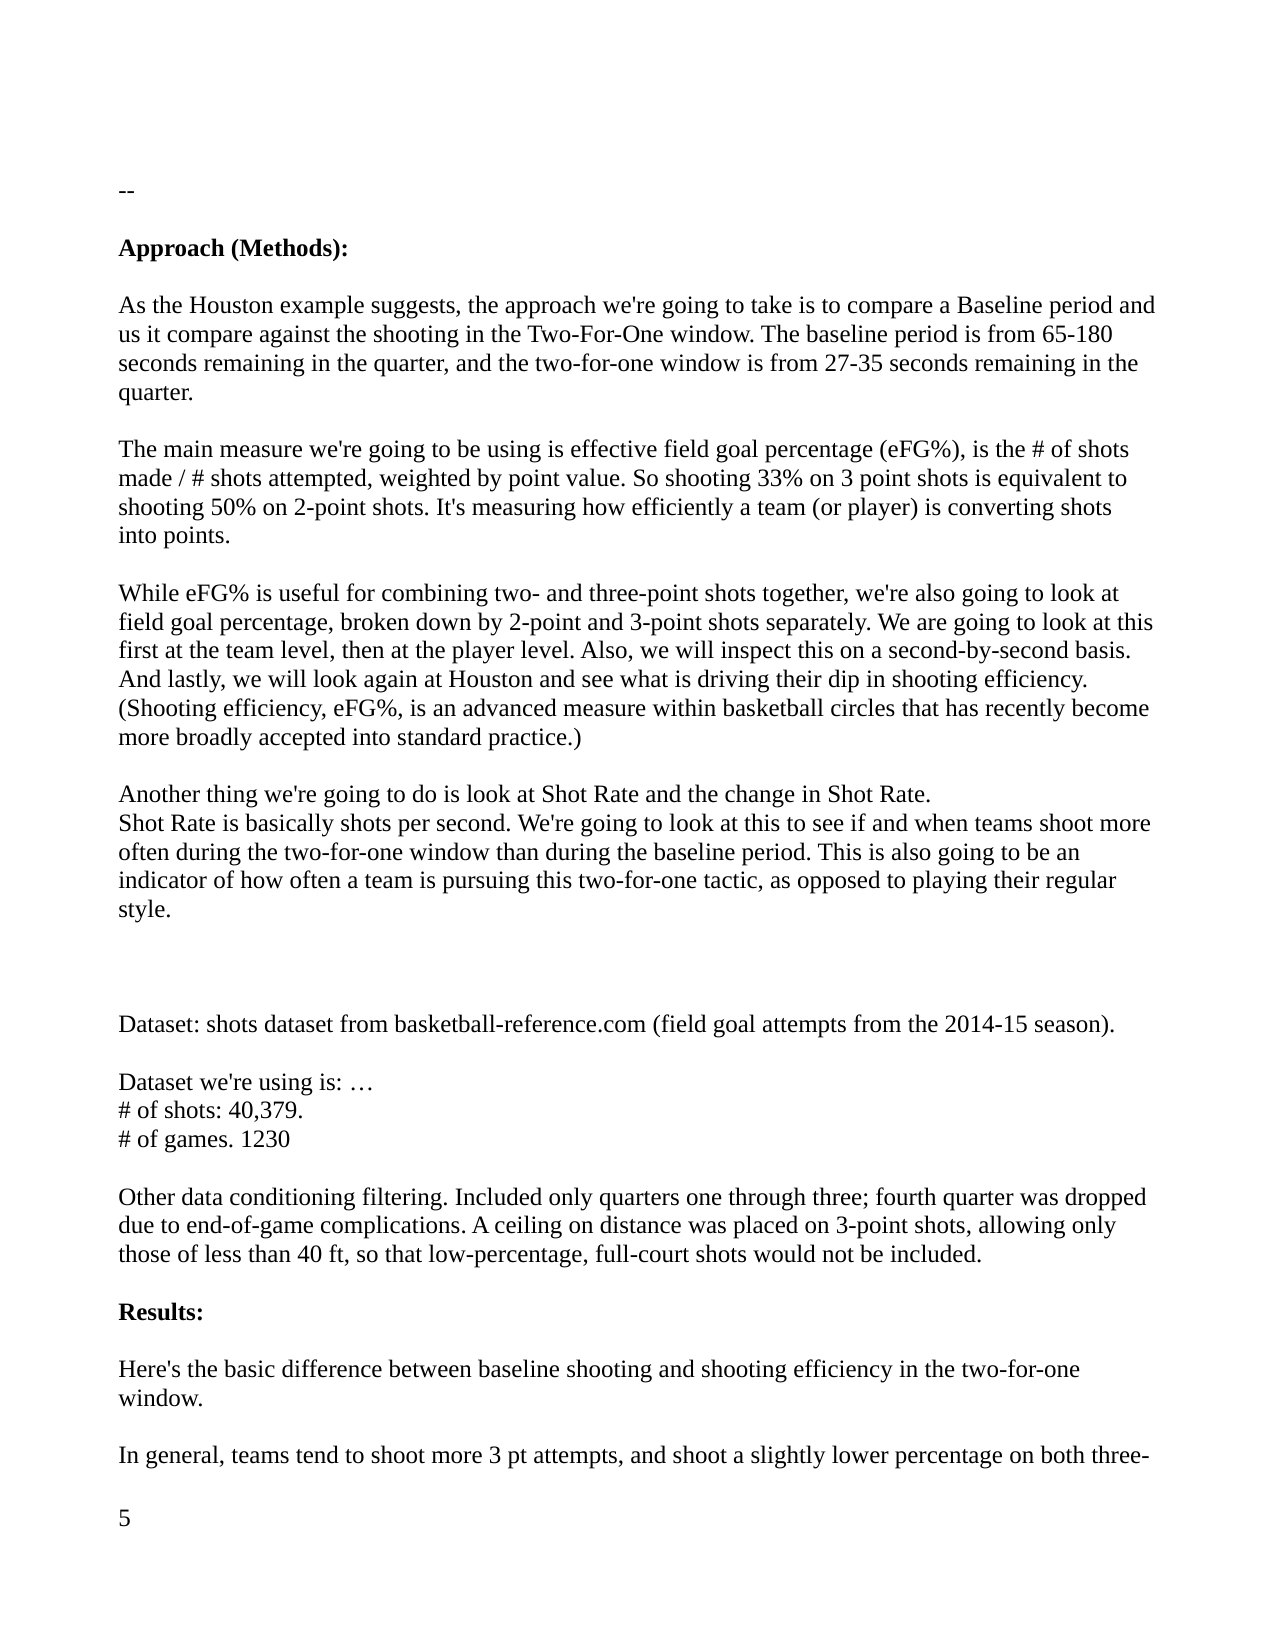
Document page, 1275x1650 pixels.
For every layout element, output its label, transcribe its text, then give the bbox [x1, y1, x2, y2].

text Another thing we're going to do is look at Shot Rate and the change in Shot Rate. [118, 779, 1157, 808]
text Dataset we're using is: … [118, 1067, 1157, 1096]
text As the Houston example suggests, the approach we're going to take is to compare a Baseline period and us it compare against the shooting in the Two-For-One window. The baseline period is from 65-180 seconds remaining in the quarter, and the two-for-one window is from 27-35 seconds remaining in the quarter. [118, 291, 1157, 406]
text Other data conditioning filtering. Included only quarters one through three; fourth quarter was dropped due to end-of-game complications. A ceiling on distance was placed on 3-point shots, allowing only those of less than 40 ft, so that low-percentage, full-court shots would not be included. [118, 1182, 1157, 1268]
text Shot Rate is basically shots per second. We're going to look at this to see if and when teams shoot more often during the two-for-one window than during the baseline period. This is also going to be an indicator of how often a team is pursuing this two-for-one tactic, as opposed to playing their regular style. [118, 808, 1157, 923]
text The main measure we're going to be using is effective field goal percentage (eFG%), is the # of shots made / # shots attempted, weighted by point value. So shooting 33% on 3 point shots is equivalent to shooting 50% on 2-point shots. It's measuring how efficiently a team (or player) is converting shots into points. [118, 434, 1157, 549]
text Here's the basic difference between baseline shooting and shooting efficiency in the two-for-one window. [118, 1354, 1157, 1412]
text Approach (Methods): [118, 233, 1157, 262]
text # of games. 1230 [118, 1124, 1157, 1153]
text While eFG% is useful for combining two- and three-point shots together, we're also going to look at field goal percentage, broken down by 2-point and 3-point shots separately. We are going to look at this first at the team level, then at the player level. Also, we will inspect this on a second-by-second basis. And lastly, we will look again at Houston and see what is driving their dip in shooting efficiency. (Shooting efficiency, eFG%, is an advanced measure within basketball circles that has recently become more broadly accepted into standard practice.) [118, 578, 1157, 751]
text Results: [118, 1297, 1157, 1326]
text In general, teams tend to shoot more 3 pt attempts, and shoot a slightly lower percentage on both three- [118, 1441, 1157, 1469]
text # of shots: 40,379. [118, 1096, 1157, 1124]
text -- [118, 176, 1157, 204]
text Dataset: shots dataset from basketball-reference.com (field goal attempts from the 2014-15 season). [118, 1009, 1157, 1038]
